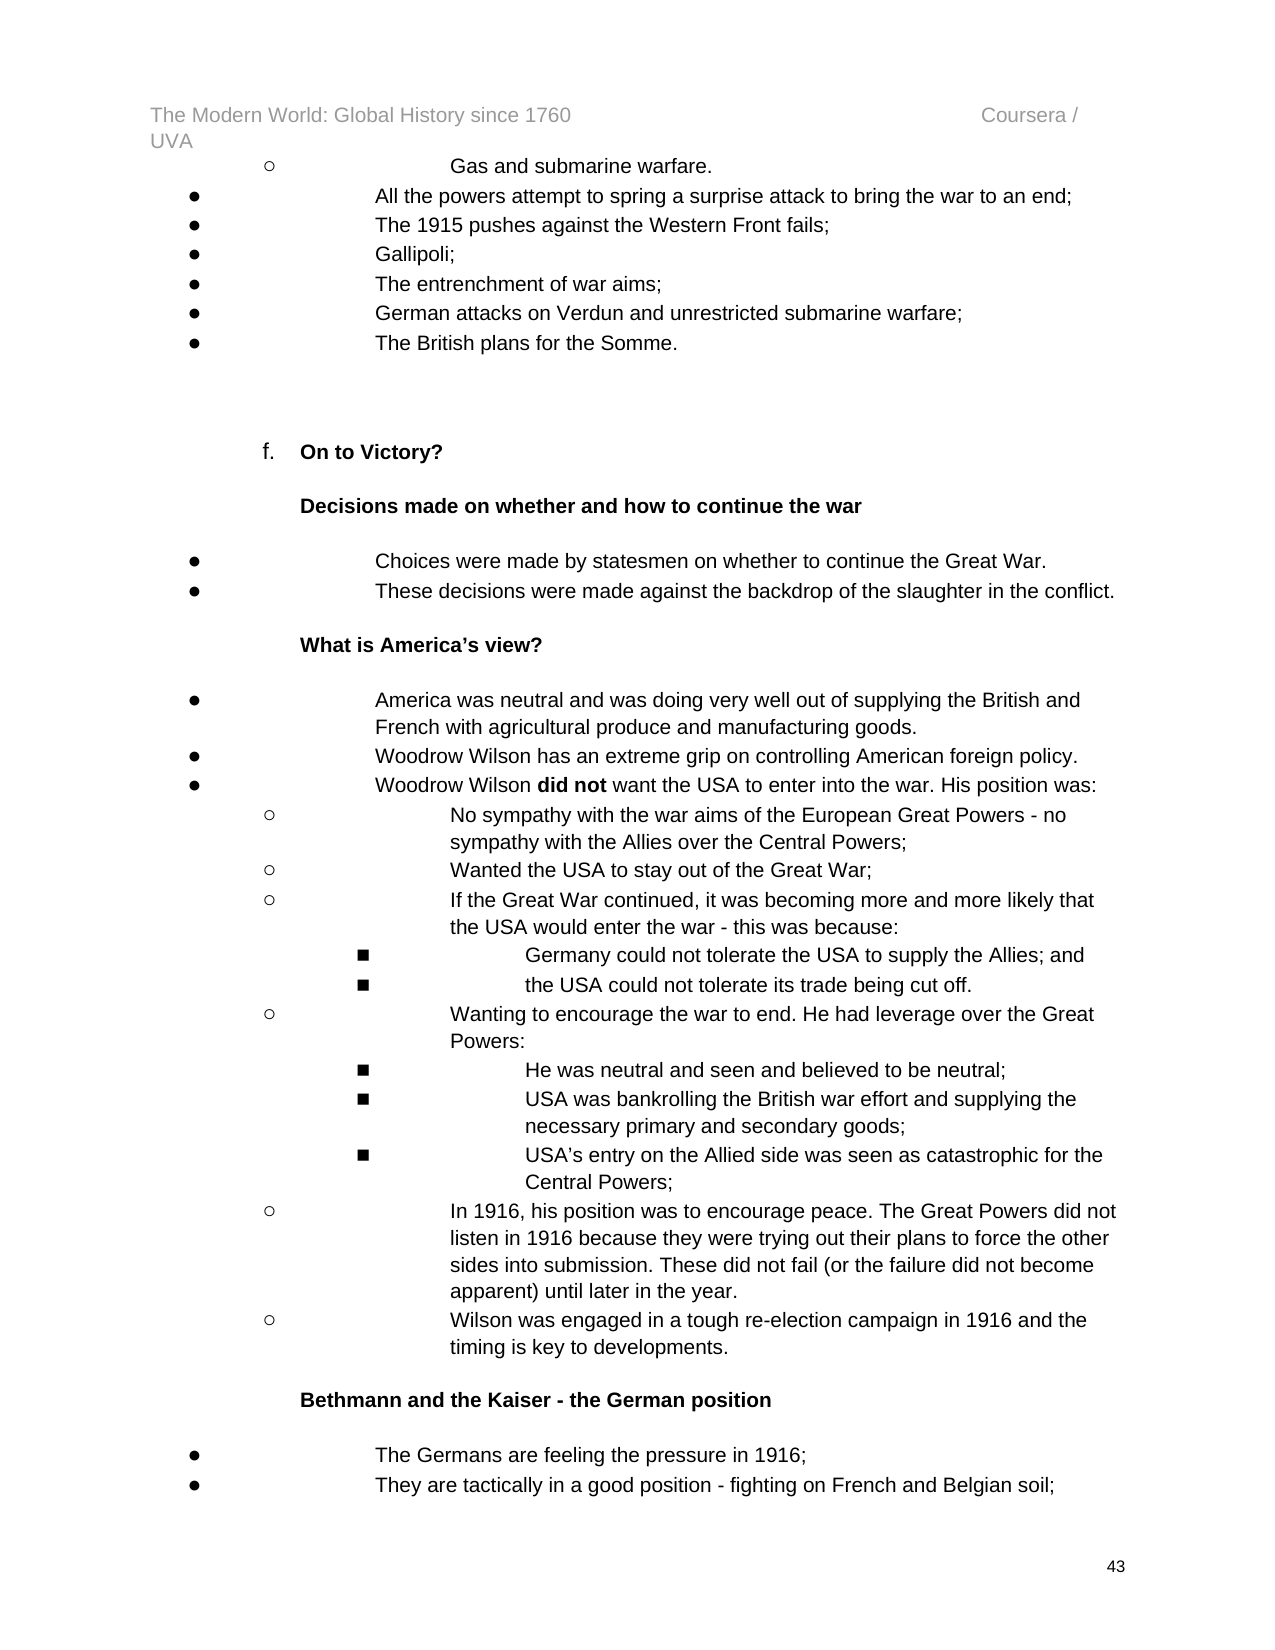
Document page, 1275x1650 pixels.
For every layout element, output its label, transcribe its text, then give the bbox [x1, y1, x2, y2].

text What is America’s view? [150, 633, 1125, 657]
list The entrenchment of war aims; [187, 271, 1125, 296]
list USA’s entry on the Allied side was seen as catastrophic for the Central Powers; [356, 1142, 1125, 1194]
list These decisions were made against the backdrop of the slaughter in the conflict. [187, 577, 1125, 603]
list In 1916, his position was to encourage peace. The Great Powers did not listen in 1916 because they were trying out their plans to force the other sides into submission. These did not fail (or the failure did not become apparent) until later in the year. [262, 1197, 1125, 1303]
list German attacks on Verdun and unrestricted submarine warfare; [187, 300, 1125, 326]
list The British plans for the Somme. [187, 329, 1125, 355]
list He was neutral and seen and believed to be neutral; [356, 1057, 1125, 1082]
list No sympathy with the war aims of the European Great Powers - no sympathy with the Allies over the Central Powers; [262, 801, 1125, 853]
list Germany could not tolerate the USA to supply the Allies; and [356, 942, 1125, 968]
list the USA could not tolerate its trade being cut off. [356, 971, 1125, 997]
list Woodrow Wilson did not want the USA to enter into the war. His position was: [187, 772, 1125, 797]
list Wanting to encourage the war to end. He had leverage over the Great Powers: [262, 1001, 1125, 1053]
list Woodrow Wilson has an extreme grip on controlling American foreign policy. [187, 742, 1125, 768]
list Choices were made by statesmen on whether to continue the Great War. [187, 548, 1125, 574]
text Decisions made on whether and how to continue the war [225, 495, 1125, 518]
list USA was bankrolling the British war effort and supplying the necessary primary and secondary goods; [356, 1086, 1125, 1138]
list The 1915 pushes against the Western Front fails; [187, 212, 1125, 237]
list Wilson was engaged in a tough re-election campaign in 1916 and the timing is key to developments. [262, 1306, 1125, 1359]
list They are tactically in a good position - fighting on French and Belgian soil; [187, 1472, 1125, 1497]
list Gallipoli; [187, 241, 1125, 267]
text Bethmann and the Kaiser - the German position [150, 1389, 1125, 1412]
list The Germans are feeling the pressure in 1916; [187, 1442, 1125, 1468]
list Gas and submarine warfare. [262, 153, 1125, 179]
list All the powers attempt to spring a surprise attack to bring the war to an end; [187, 182, 1125, 208]
list If the Great War continued, it was becoming more and more likely that the USA would enter the war - this was because: [262, 886, 1125, 939]
list Wanted the USA to stay out of the Great War; [262, 857, 1125, 883]
list On to Victory? [262, 439, 1125, 464]
list America was neutral and was doing very well out of supplying the British and French with agricultural produce and manufacturing goods. [187, 687, 1125, 739]
